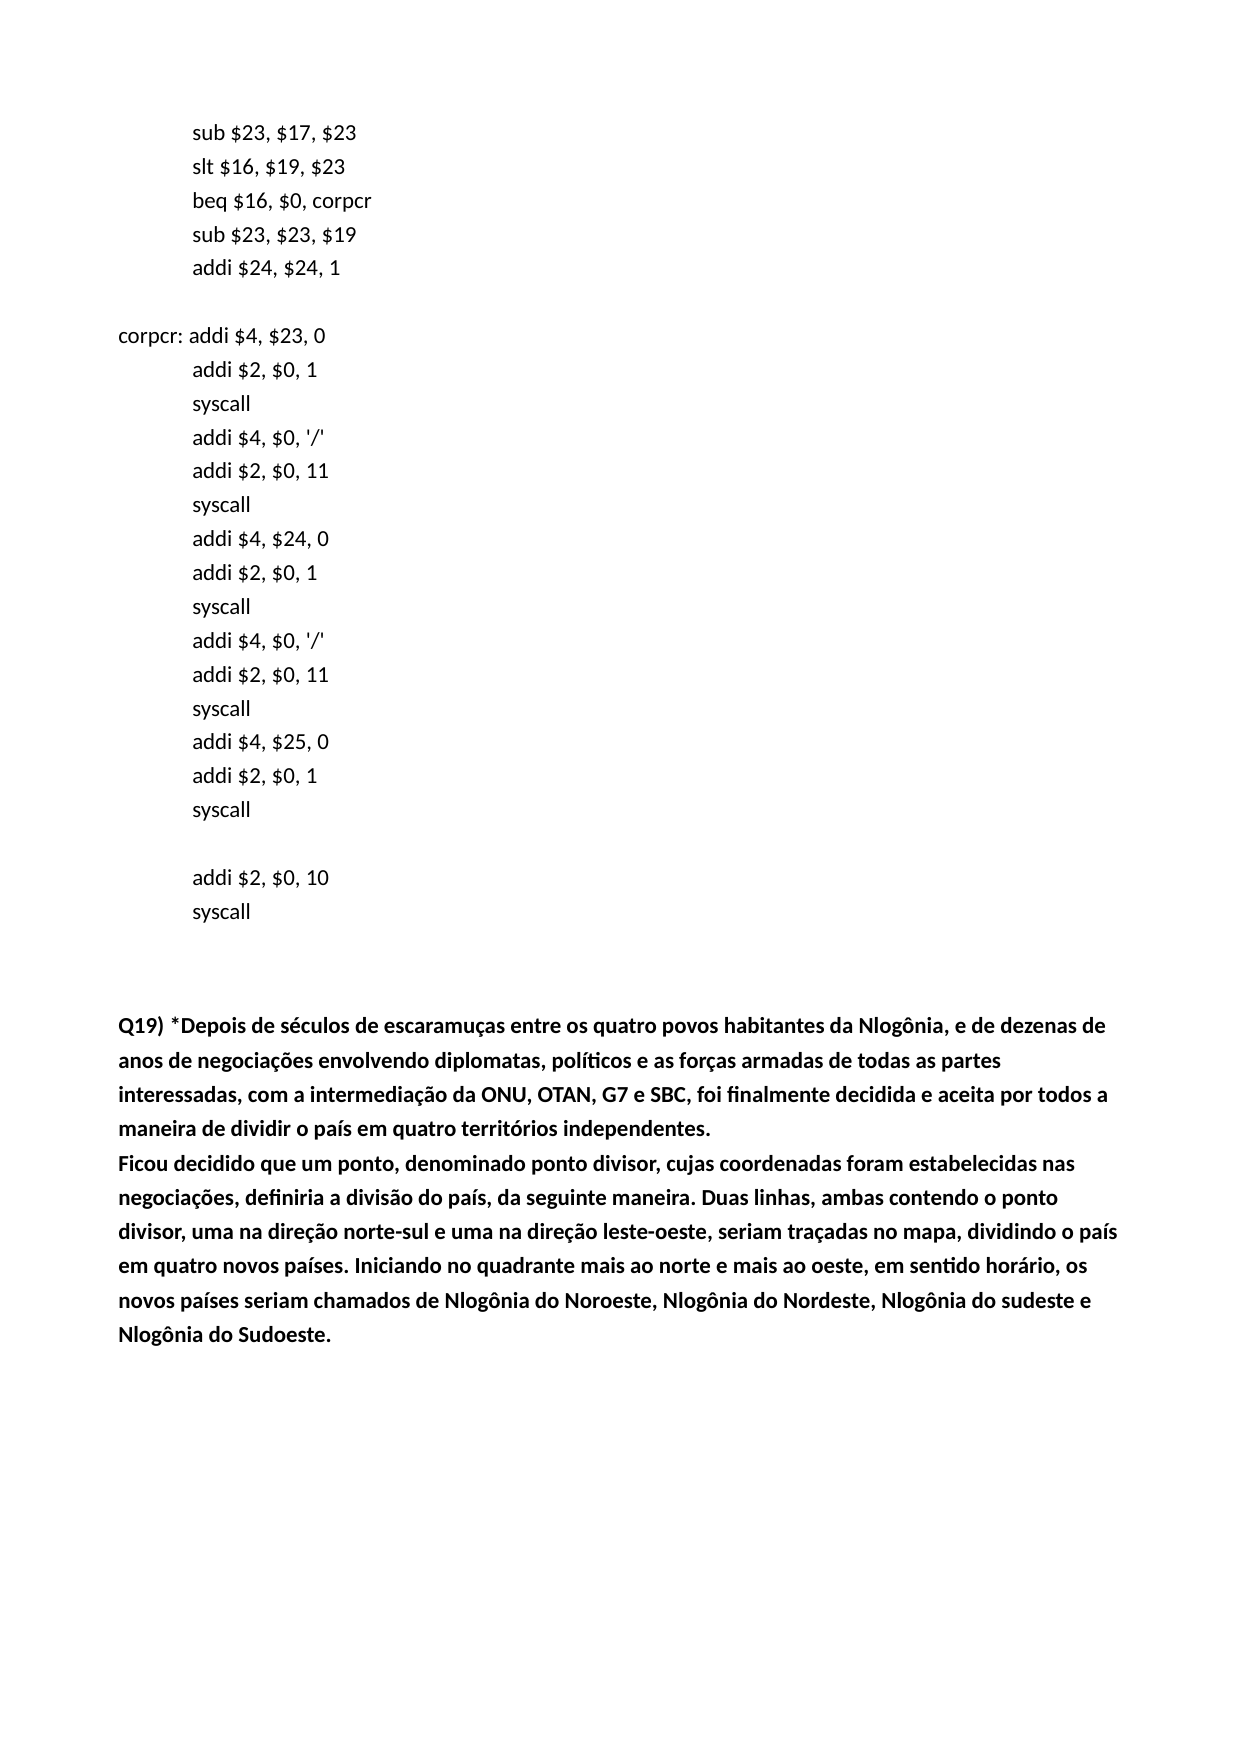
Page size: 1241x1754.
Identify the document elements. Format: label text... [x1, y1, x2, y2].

text sub $23, $17, $23 slt $16, $19, $23 beq $16, $0, corpcr sub $23, $23, $19 addi $24, $24, 1 corpcr: addi $4, $23, 0 addi $2, $0, 1 syscall addi $4, $0, '/' addi $2, $0, 11 syscall addi $4, $24, 0 addi $2, $0, 1 syscall addi $4, $0, '/' addi $2, $0, 11 syscall addi $4, $25, 0 addi $2, $0, 1 syscall addi $2, $0, 10 syscall [118, 118, 1122, 992]
text Q19) *Depois de séculos de escaramuças entre os quatro povos habitantes da Nlogônia, e de dezenas de anos de negociações envolvendo diplomatas, políticos e as forças armadas de todas as partes interessadas, com a intermediação da ONU, OTAN, G7 e SBC, foi finalmente decidida e aceita por todos a maneira de dividir o país em quatro territórios independentes. [118, 1012, 1122, 1142]
text Ficou decidido que um ponto, denominado ponto divisor, cujas coordenadas foram estabelecidas nas negociações, definiria a divisão do país, da seguinte maneira. Duas linhas, ambas contendo o ponto divisor, uma na direção norte-sul e uma na direção leste-oeste, seriam traçadas no mapa, dividindo o país em quatro novos países. Iniciando no quadrante mais ao norte e mais ao oeste, em sentido horário, os novos países seriam chamados de Nlogônia do Noroeste, Nlogônia do Nordeste, Nlogônia do sudeste e Nlogônia do Sudoeste. [118, 1149, 1122, 1348]
